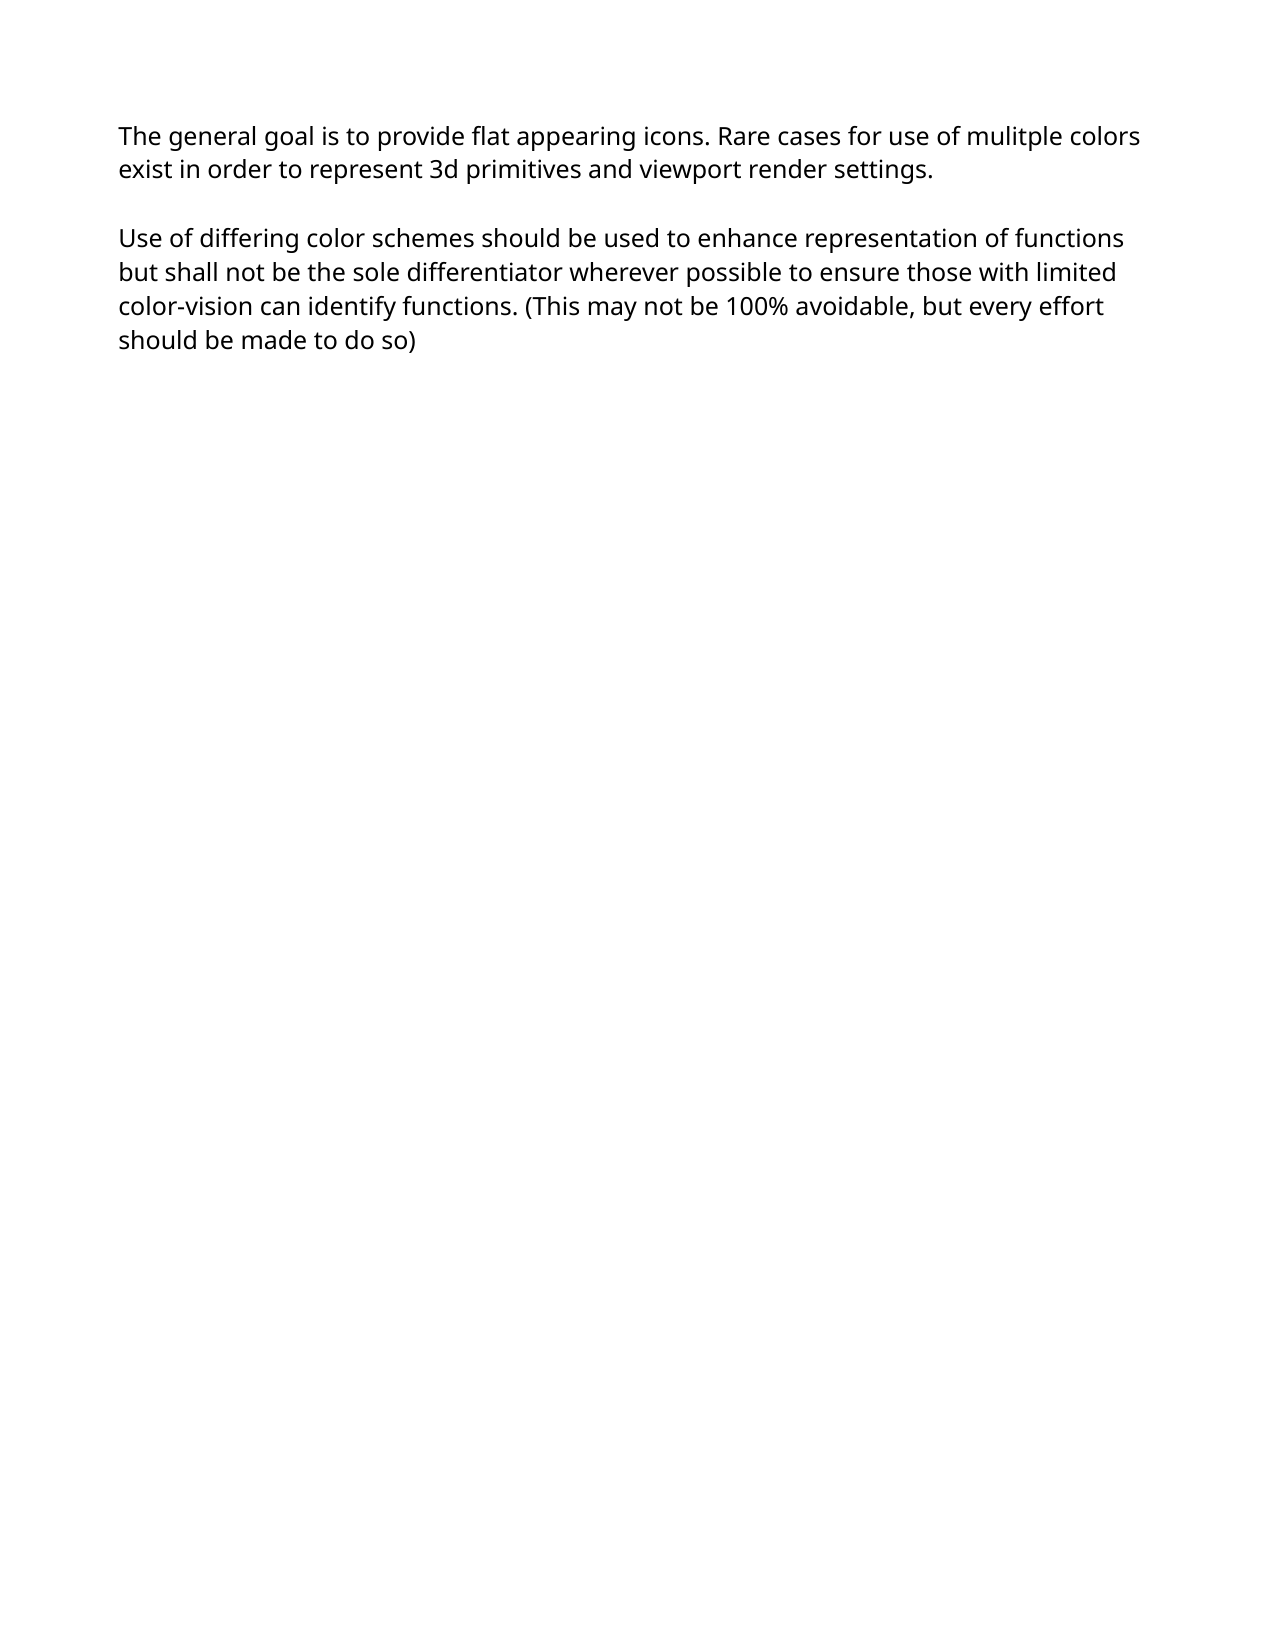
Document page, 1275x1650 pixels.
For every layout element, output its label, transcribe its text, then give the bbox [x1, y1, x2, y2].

text The general goal is to provide flat appearing icons. Rare cases for use of mulitple colors exist in order to represent 3d primitives and viewport render settings. [118, 118, 1157, 186]
text Use of differing color schemes should be used to enhance representation of functions but shall not be the sole differentiator wherever possible to ensure those with limited color-vision can identify functions. (This may not be 100% avoidable, but every effort should be made to do so) [118, 220, 1157, 357]
